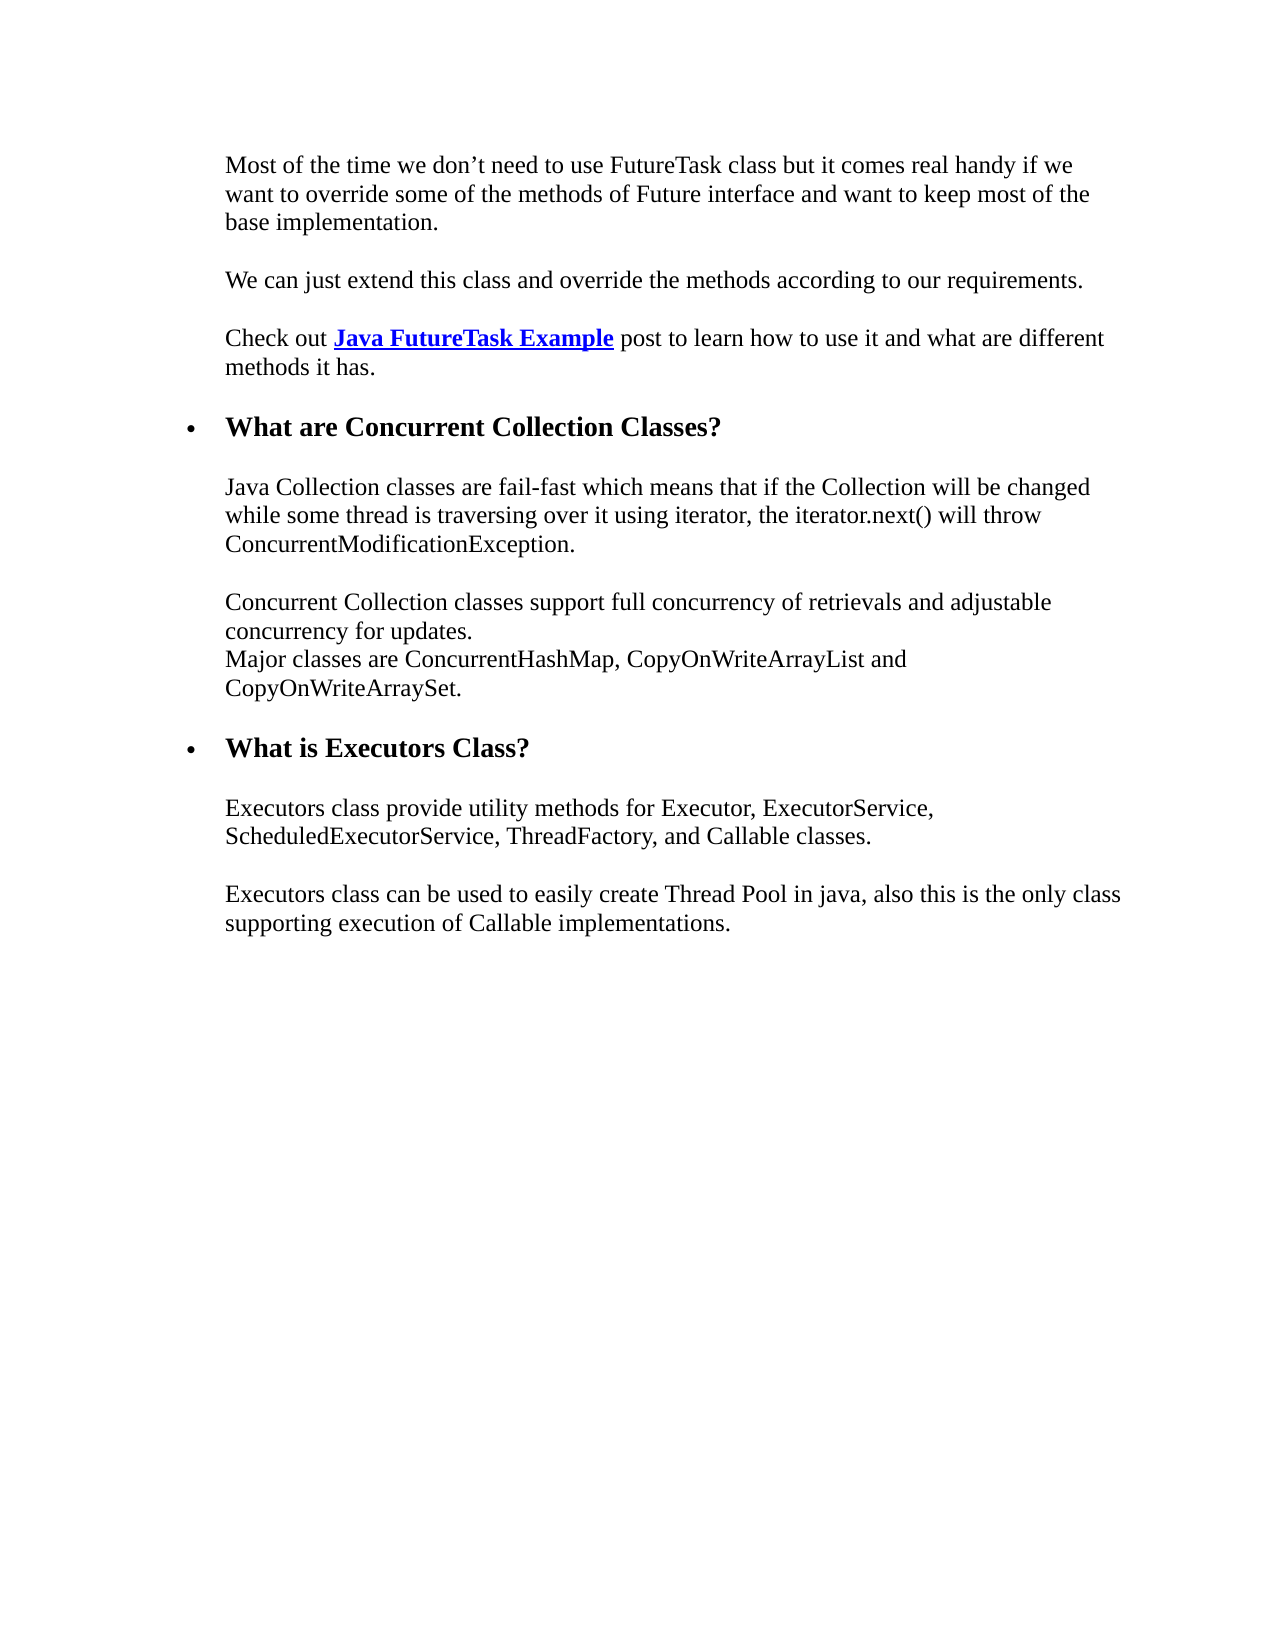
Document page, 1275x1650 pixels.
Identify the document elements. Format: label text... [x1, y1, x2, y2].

text Java Collection classes are fail-fast which means that if the Collection will be changed while some thread is traversing over it using iterator, the iterator.next() will throw ConcurrentModificationException. [225, 472, 1125, 558]
text Executors class provide utility methods for Executor, ExecutorService, ScheduledExecutorService, ThreadFactory, and Callable classes. [225, 793, 1125, 850]
text Check out Java FutureTask Example post to learn how to use it and what are different methods it has. [225, 323, 1125, 381]
text Concurrent Collection classes support full concurrency of retrievals and adjustable concurrency for updates. Major classes are ConcurrentHashMap, CopyOnWriteArrayList and CopyOnWriteArraySet. [225, 587, 1125, 702]
text Most of the time we don’t need to use FutureTask class but it comes real handy if we want to override some of the methods of Future interface and want to keep most of the base implementation. [225, 150, 1125, 236]
text We can just extend this class and override the methods according to our requirements. [225, 265, 1125, 294]
subtitle What are Concurrent Collection Classes? [187, 410, 1125, 442]
text Executors class can be used to easily create Thread Pool in java, also this is the only class supporting execution of Callable implementations. [225, 879, 1125, 937]
subtitle What is Executors Class? [187, 731, 1125, 763]
